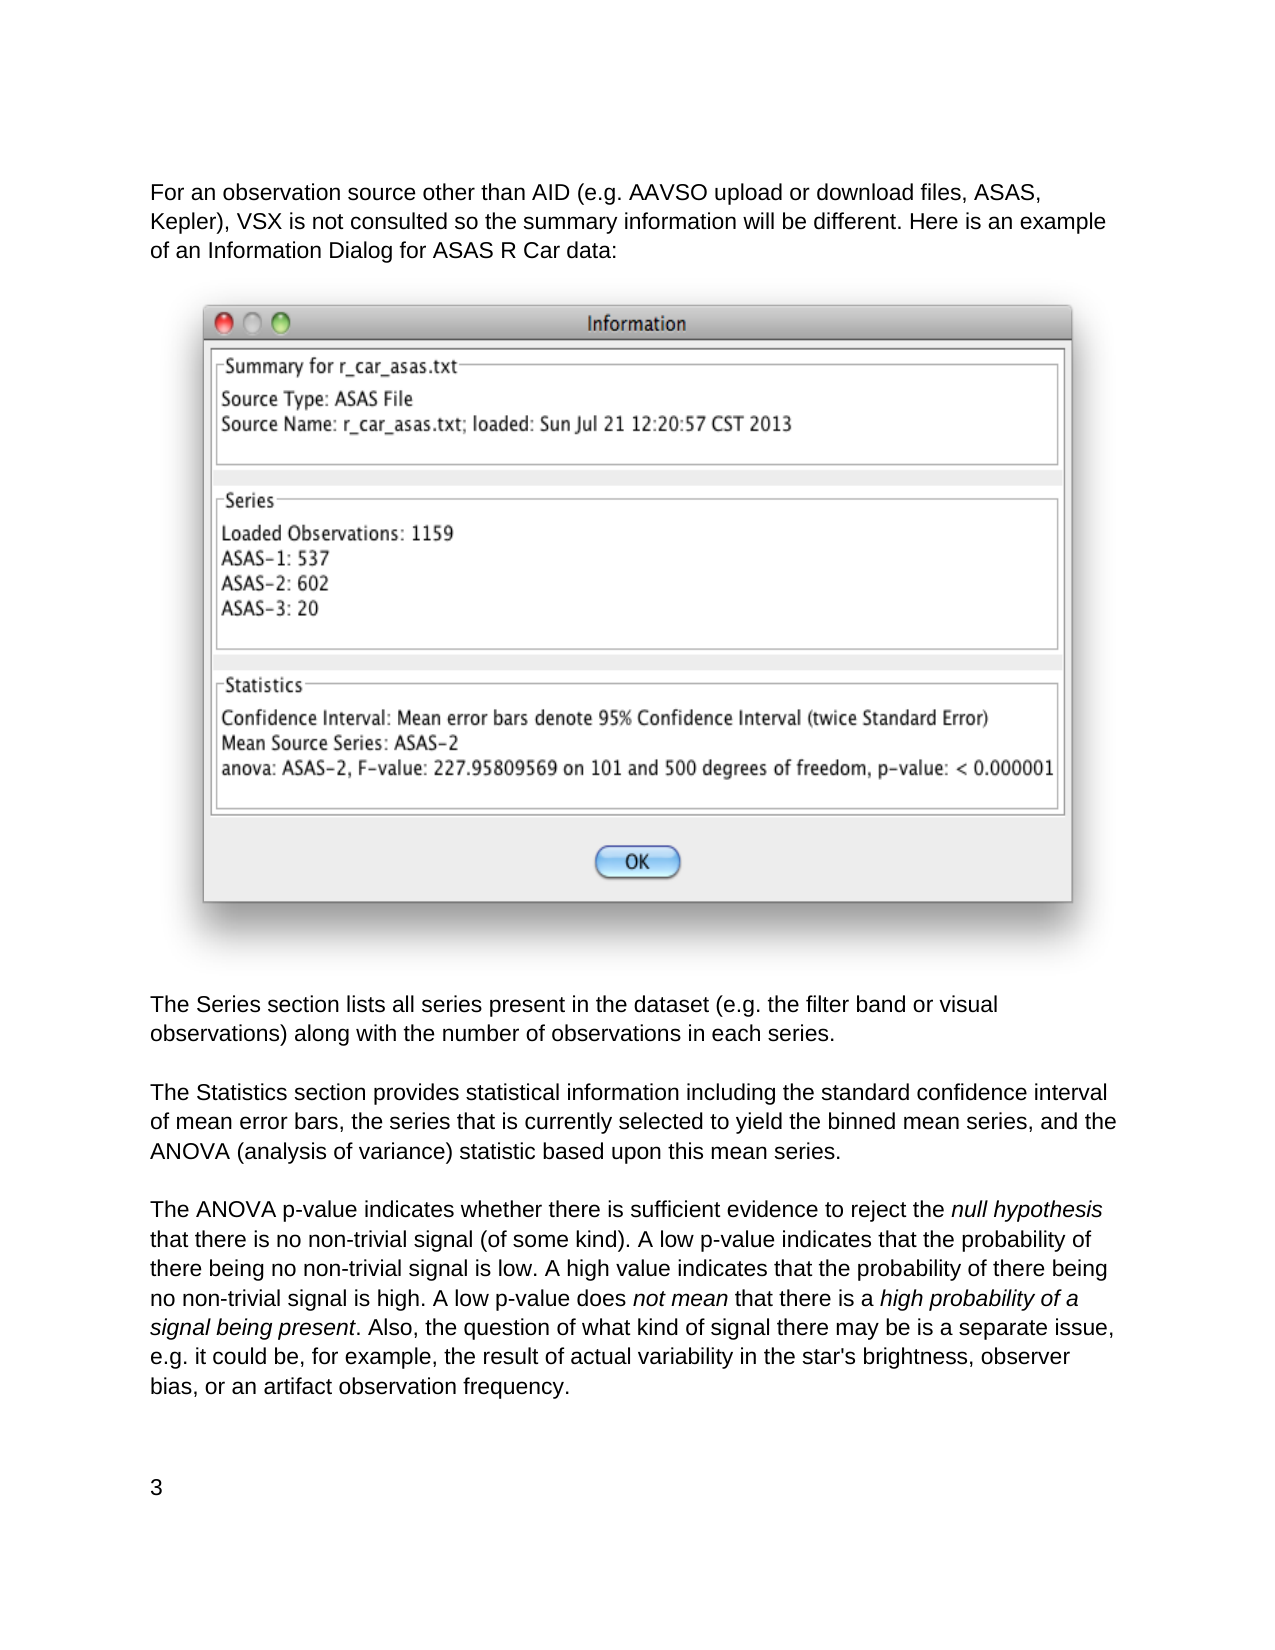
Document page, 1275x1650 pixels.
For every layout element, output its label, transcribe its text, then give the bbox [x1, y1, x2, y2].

text For an observation source other than AID (e.g. AAVSO upload or download files, ASAS, Kepler), VSX is not consulted so the summary information will be different. Here is an example of an Information Dialog for ASAS R Car data: [150, 179, 1125, 264]
picture [150, 267, 1125, 988]
text The ANOVA p-value indicates whether there is sufficient evidence to reject the null hypothesis that there is no non-trivial signal (of some kind). A low p-value indicates that the probability of there being no non-trivial signal is low. A high value indicates that the probability of there being no non-trivial signal is high. A low p-value does not mean that there is a high probability of a signal being present. Also, the question of what kind of signal there may be is a separate issue, e.g. it could be, for example, the result of actual variability in the star's brightness, observer bias, or an artifact observation frequency. [150, 1197, 1125, 1399]
text The Statistics section provides statistical information including the standard confidence interval of mean error bars, the series that is currently selected to yield the binned mean series, and the ANOVA (analysis of variance) statistic based upon this mean series. [150, 1080, 1125, 1164]
text The Series section lists all series present in the dataset (e.g. the filter band or visual observations) along with the number of observations in each series. [150, 992, 1125, 1047]
